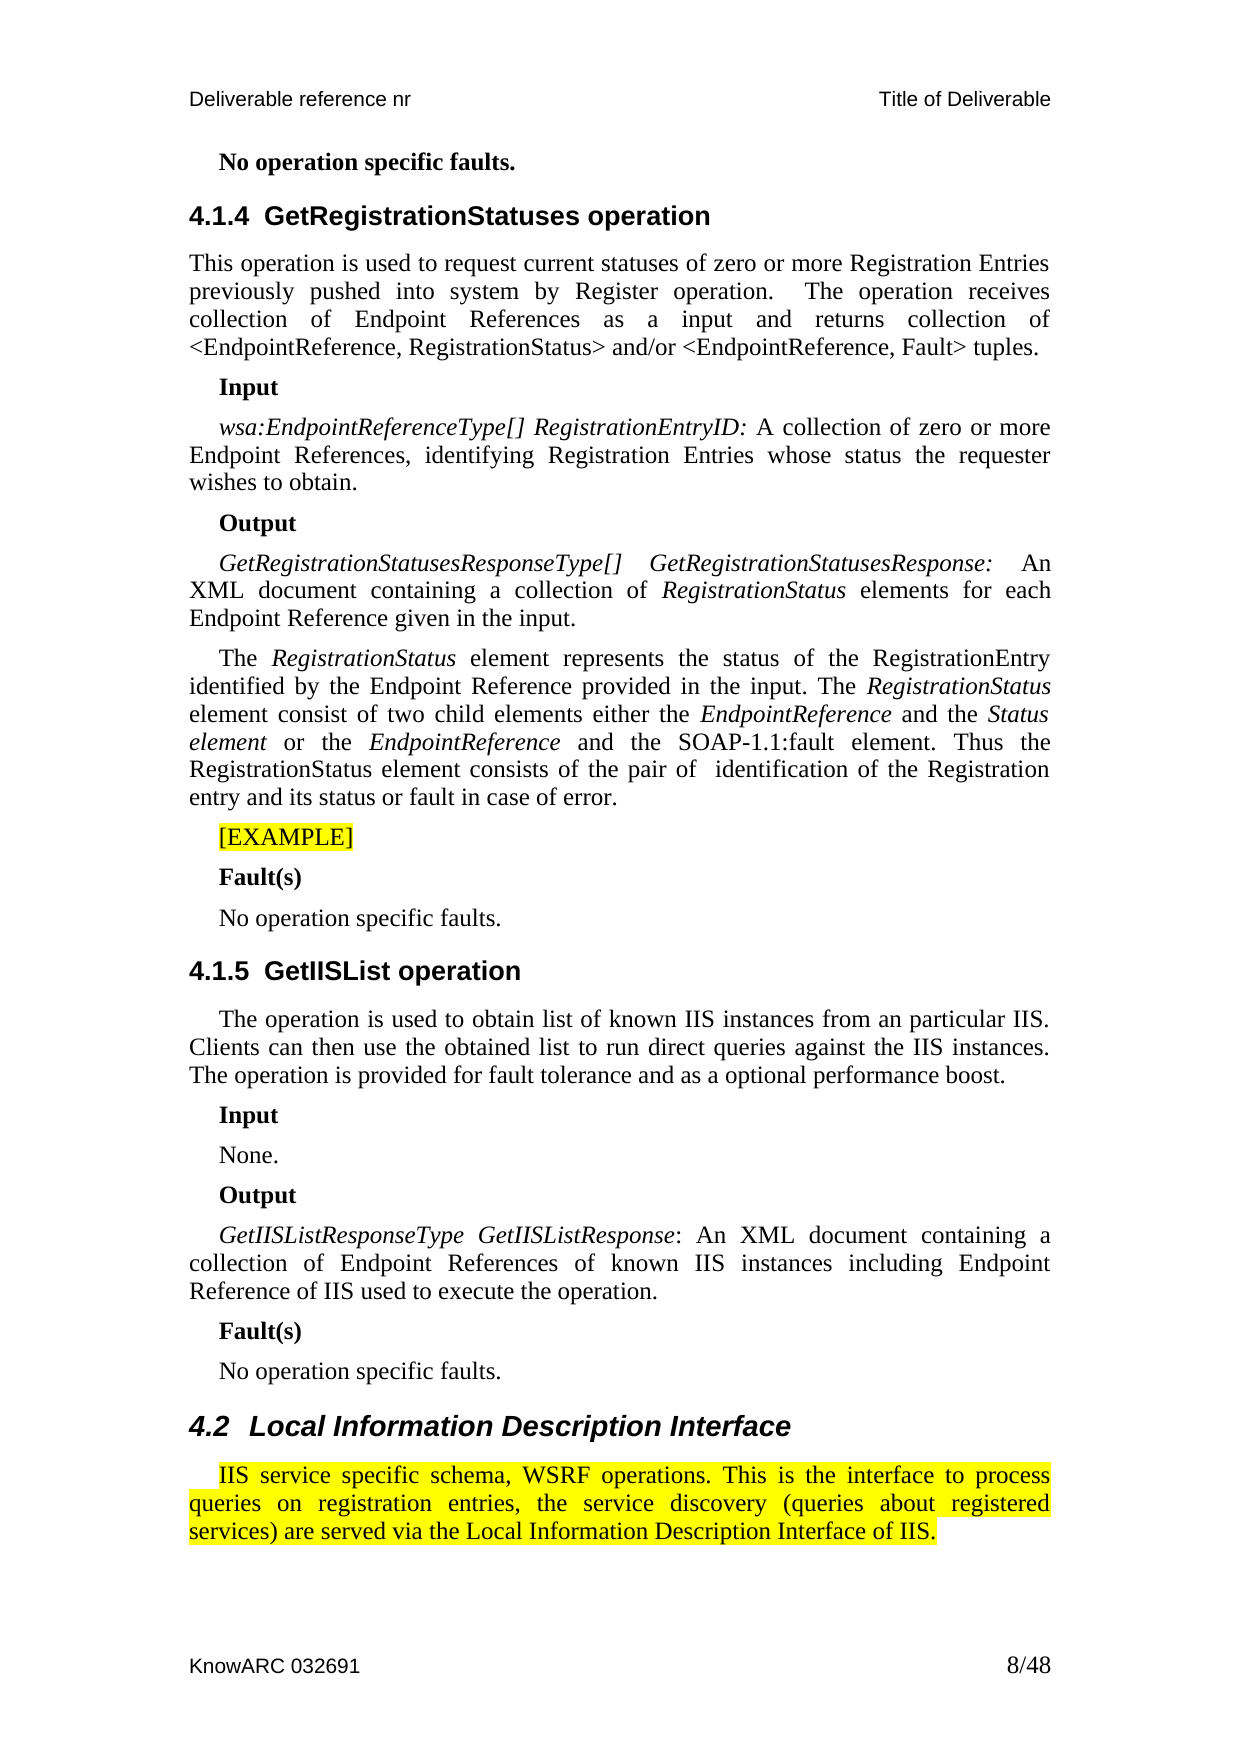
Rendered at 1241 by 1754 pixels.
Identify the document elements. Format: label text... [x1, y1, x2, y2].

text GetRegistrationStatusesResponseType[] GetRegistrationStatusesResponse: An XML document containing a collection of RegistrationStatus elements for each Endpoint Reference given in the input. [189, 549, 1051, 632]
subtitle Local Information Description Interface [189, 1410, 1051, 1443]
subtitle GetIISList operation [189, 956, 1051, 987]
text Output [189, 1181, 1051, 1209]
text GetIISListResponseType GetIISListResponse: An XML document containing a collection of Endpoint References of known IIS instances including Endpoint Reference of IIS used to execute the operation. [189, 1222, 1051, 1305]
text This operation is used to request current statuses of zero or more Registration Entries previously pushed into system by Register operation. The operation receives collection of Endpoint References as a input and returns collection of <EndpointReference, RegistrationStatus> and/or <EndpointReference, Fault> tuples. [189, 249, 1051, 360]
text Fault(s) [189, 863, 1051, 891]
text Input [189, 373, 1051, 401]
text Output [189, 509, 1051, 536]
subtitle GetRegistrationStatuses operation [189, 200, 1051, 231]
text [EXAMPLE] [189, 823, 1051, 851]
text The RegistrationStatus element represents the status of the RegistrationEntry identified by the Endpoint Reference provided in the input. The RegistrationStatus element consist of two child elements either the EndpointReference and the Status element or the EndpointReference and the SOAP-1.1:fault element. Thus the RegistrationStatus element consists of the pair of identification of the Registration entry and its status or fault in case of error. [189, 644, 1051, 811]
text Fault(s) [189, 1317, 1051, 1345]
text IIS service specific schema, WSRF operations. This is the interface to process queries on registration entries, the service discovery (queries about registered services) are served via the Local Information Description Interface of IIS. [189, 1462, 1051, 1545]
text wsa:EndpointReferenceType[] RegistrationEntryID: A collection of zero or more Endpoint References, identifying Registration Entries whose status the requester wishes to obtain. [189, 413, 1051, 496]
text Input [189, 1101, 1051, 1129]
text The operation is used to obtain list of known IIS instances from an particular IIS. Clients can then use the obtained list to run direct queries against the IIS instances. The operation is provided for fault tolerance and as a optional performance boost. [189, 1005, 1051, 1088]
text None. [189, 1141, 1051, 1169]
